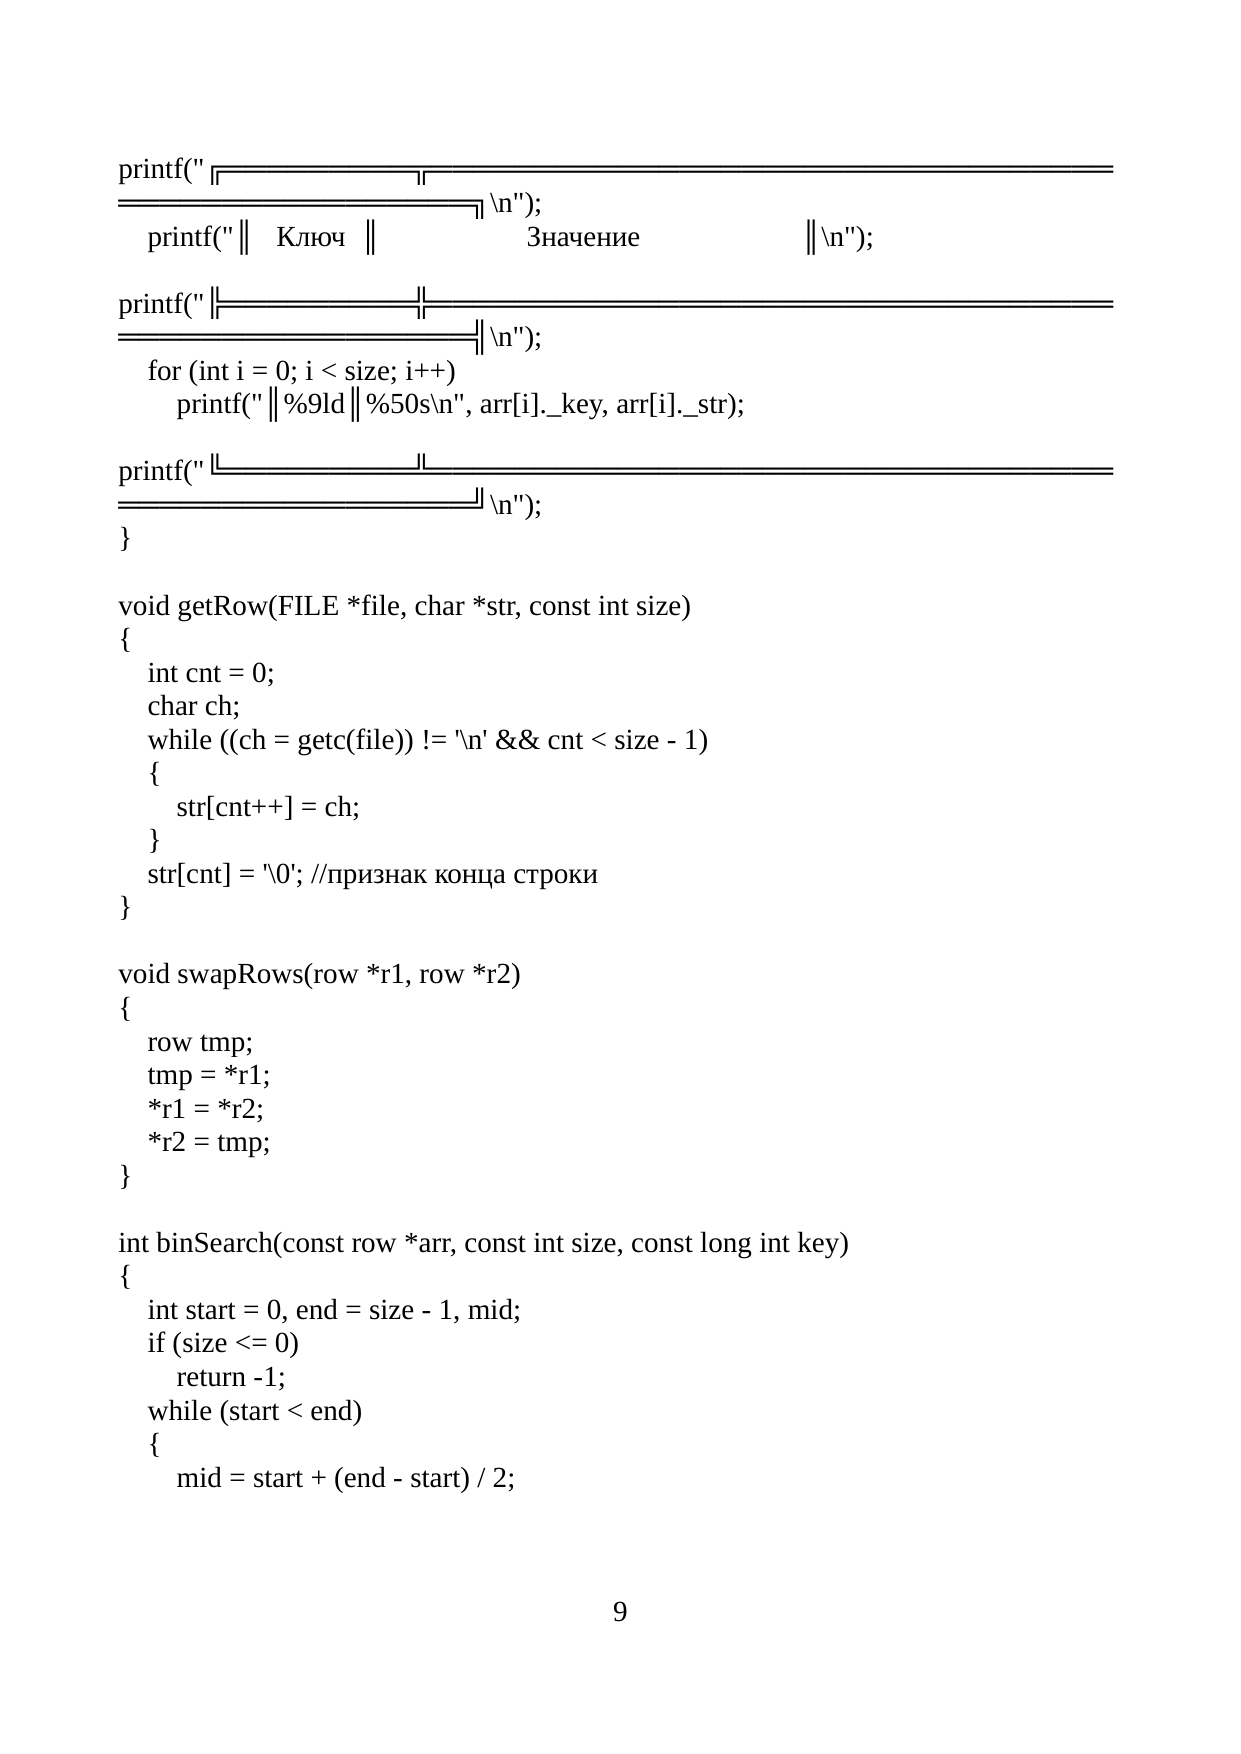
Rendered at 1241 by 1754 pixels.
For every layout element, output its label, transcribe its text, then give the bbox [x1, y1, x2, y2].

text } [118, 521, 1122, 554]
text } [118, 822, 1122, 856]
text printf("╠═════════╬══════════════════════════════════════════════════╣\n"); [118, 252, 1122, 353]
text { [118, 1426, 1122, 1460]
text printf("║%9ld║%50s\n", arr[i]._key, arr[i]._str); [277, 386, 352, 420]
text { [118, 1258, 1122, 1292]
text printf("║ Ключ ║ Значение ║\n"); [814, 219, 1122, 252]
text } [118, 1158, 1122, 1191]
text int binSearch(const row *arr, const int size, const long int key) [118, 1225, 1122, 1258]
text str[cnt++] = ch; [118, 789, 1122, 822]
text while ((ch = getc(file)) != '\n' && cnt < size - 1) [118, 722, 1122, 755]
text char ch; [118, 688, 1122, 722]
text return -1; [118, 1359, 1122, 1393]
text void swapRows(row *r1, row *r2) [118, 957, 1122, 990]
text row tmp; [118, 1024, 1122, 1057]
text printf("║ Ключ ║ Значение ║\n"); [247, 219, 367, 252]
text *r2 = tmp; [118, 1124, 1122, 1158]
text mid = start + (end - start) / 2; [118, 1460, 1122, 1493]
text { [118, 755, 1122, 789]
text *r1 = *r2; [118, 1091, 1122, 1124]
text str[cnt] = '\0'; //признак конца строки [118, 856, 1122, 889]
text { [118, 621, 1122, 655]
text { [118, 990, 1122, 1024]
text printf("║%9ld║%50s\n", arr[i]._key, arr[i]._str); [359, 386, 1122, 420]
text int start = 0, end = size - 1, mid; [118, 1292, 1122, 1326]
text if (size <= 0) [118, 1326, 1122, 1359]
text printf("╚═════════╩══════════════════════════════════════════════════╝\n"); [118, 420, 1122, 521]
text 9 [118, 1594, 1122, 1627]
text int cnt = 0; [118, 655, 1122, 688]
text while (start < end) [118, 1393, 1122, 1426]
text for (int i = 0; i < size; i++) [118, 353, 1122, 386]
text printf("╔═════════╦══════════════════════════════════════════════════╗\n"); [118, 118, 1122, 219]
text printf("║ Ключ ║ Значение ║\n"); [374, 219, 807, 252]
text } [118, 889, 1122, 923]
text printf("║ Ключ ║ Значение ║\n"); [118, 219, 240, 252]
text printf("║%9ld║%50s\n", arr[i]._key, arr[i]._str); [118, 386, 270, 420]
text tmp = *r1; [118, 1057, 1122, 1091]
text void getRow(FILE *file, char *str, const int size) [118, 588, 1122, 621]
